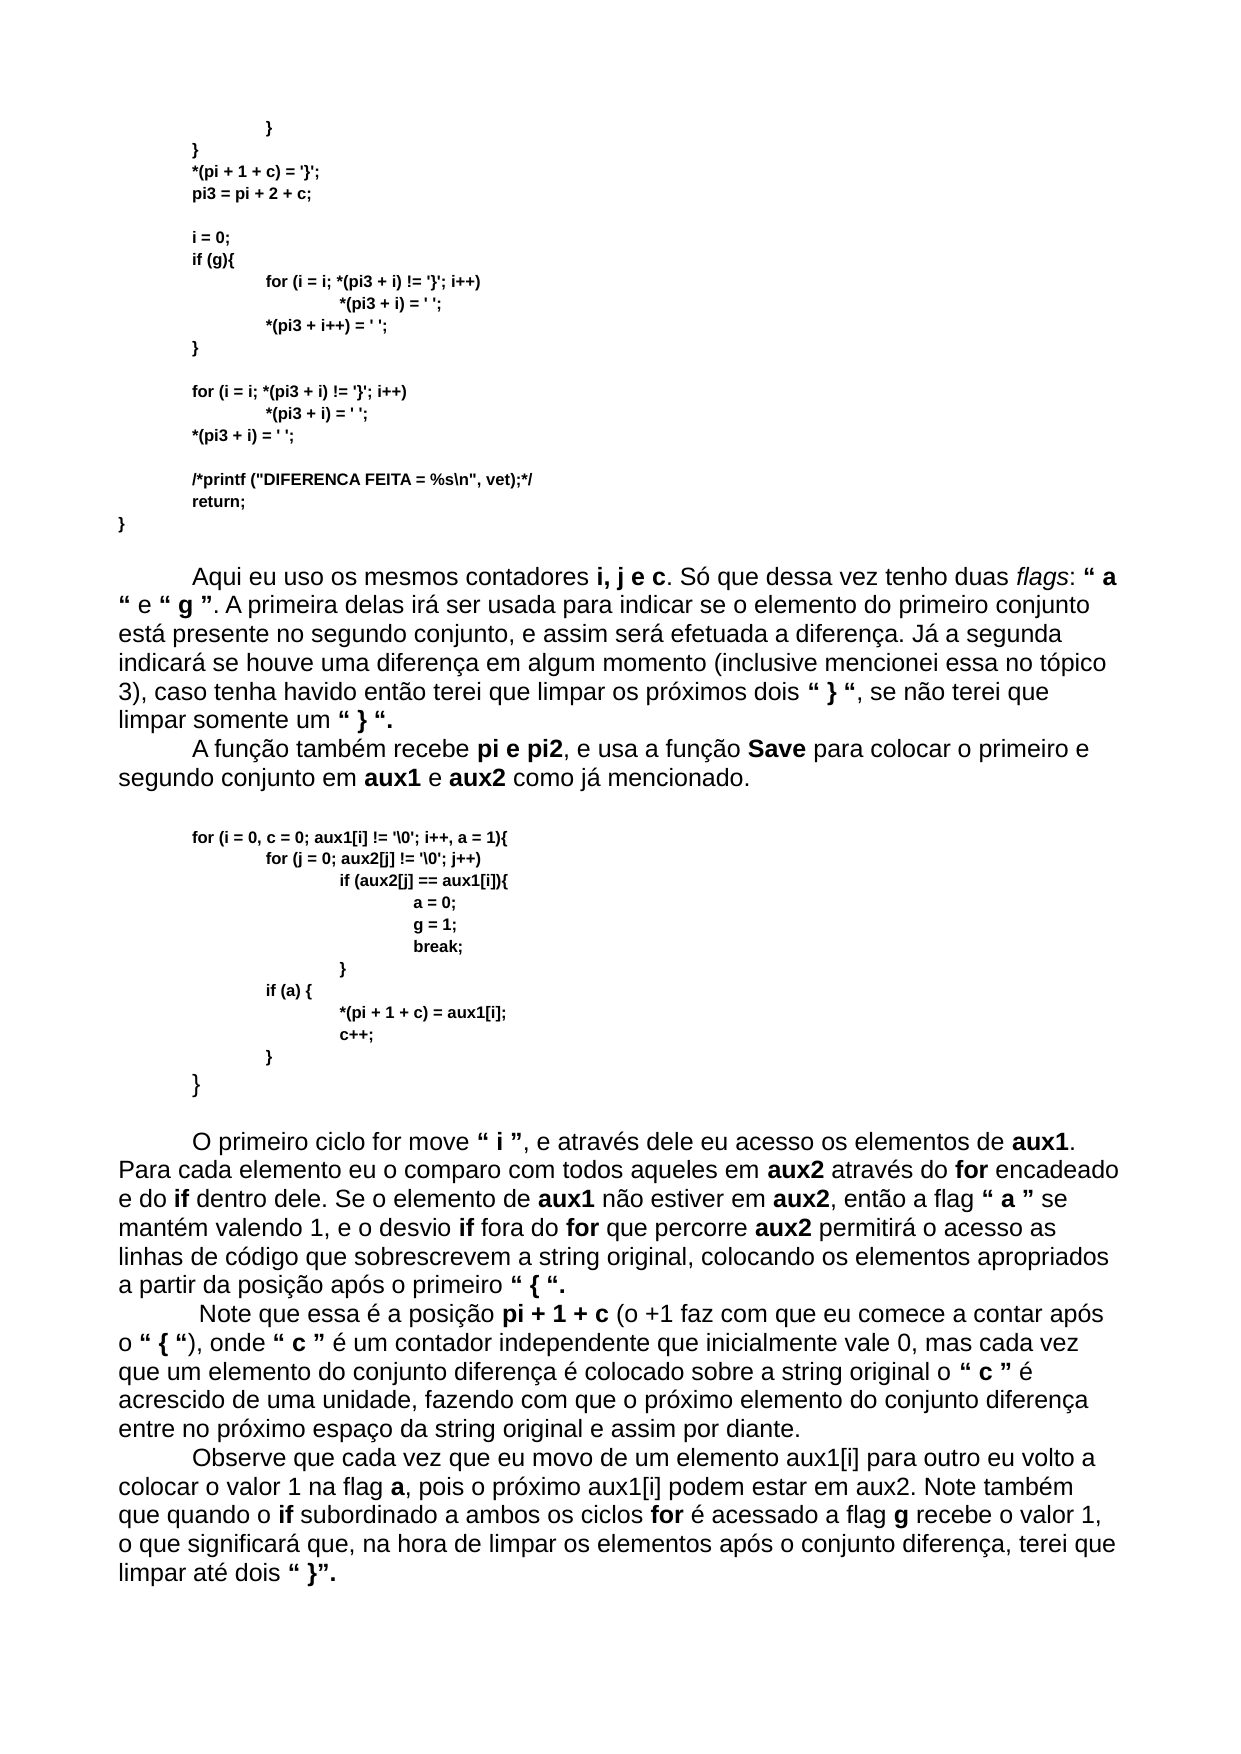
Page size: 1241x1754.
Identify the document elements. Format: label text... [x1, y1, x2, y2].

text g = 1; [118, 915, 1122, 934]
text if (aux2[j] == aux1[i]){ [118, 871, 1122, 890]
text for (i = 0, c = 0; aux1[i] != '\0'; i++, a = 1){ [118, 820, 1122, 849]
text *(pi3 + i) = ' '; [118, 294, 1122, 313]
text } [118, 1047, 1122, 1066]
text } [118, 338, 1122, 357]
text } [118, 514, 1122, 533]
text a = 0; [118, 893, 1122, 912]
text /*printf ("DIFERENCA FEITA = %s\n", vet);*/ [118, 470, 1122, 489]
text } [118, 1069, 1122, 1098]
text pi3 = pi + 2 + c; [118, 184, 1122, 203]
text } [118, 140, 1122, 159]
text c++; [118, 1025, 1122, 1044]
text *(pi + 1 + c) = '}'; [118, 162, 1122, 181]
text *(pi + 1 + c) = aux1[i]; [118, 1003, 1122, 1022]
text for (i = i; *(pi3 + i) != '}'; i++) [118, 382, 1122, 401]
text for (j = 0; aux2[j] != '\0'; j++) [118, 849, 1122, 868]
text for (i = i; *(pi3 + i) != '}'; i++) [118, 272, 1122, 291]
text if (a) { [118, 981, 1122, 1000]
text *(pi3 + i) = ' '; [118, 426, 1122, 445]
text Aqui eu uso os mesmos contadores i, j e c. Só que dessa vez tenho duas flags: “ a “ e “ g ”. A primeira delas irá ser usada para indicar se o elemento do primeiro conjunto está presente no segundo conjunto, e assim será efetuada a diferença. Já a segunda indicará se houve uma diferença em algum momento (inclusive mencionei essa no tópico 3), caso tenha havido então terei que limpar os próximos dois “ } “, se não terei que limpar somente um “ } “. [118, 562, 1122, 734]
text i = 0; [118, 228, 1122, 247]
text return; [118, 492, 1122, 511]
text } [118, 959, 1122, 978]
text break; [118, 937, 1122, 956]
text A função também recebe pi e pi2, e usa a função Save para colocar o primeiro e segundo conjunto em aux1 e aux2 como já mencionado. [118, 734, 1122, 792]
text Observe que cada vez que eu movo de um elemento aux1[i] para outro eu volto a colocar o valor 1 na flag a, pois o próximo aux1[i] podem estar em aux2. Note também que quando o if subordinado a ambos os ciclos for é acessado a flag g recebe o valor 1, o que significará que, na hora de limpar os elementos após o conjunto diferença, terei que limpar até dois “ }”. [118, 1443, 1122, 1586]
text *(pi3 + i++) = ' '; [118, 316, 1122, 335]
text } [118, 118, 1122, 137]
text if (g){ [118, 250, 1122, 269]
text O primeiro ciclo for move “ i ”, e através dele eu acesso os elementos de aux1. Para cada elemento eu o comparo com todos aqueles em aux2 através do for encadeado e do if dentro dele. Se o elemento de aux1 não estiver em aux2, então a flag “ a ” se mantém valendo 1, e o desvio if fora do for que percorre aux2 permitirá o acesso as linhas de código que sobrescrevem a string original, colocando os elementos apropriados a partir da posição após o primeiro “ { “. [118, 1126, 1122, 1299]
text Note que essa é a posição pi + 1 + c (o +1 faz com que eu comece a contar após o “ { “), onde “ c ” é um contador independente que inicialmente vale 0, mas cada vez que um elemento do conjunto diferença é colocado sobre a string original o “ c ” é acrescido de uma unidade, fazendo com que o próximo elemento do conjunto diferença entre no próximo espaço da string original e assim por diante. [118, 1299, 1122, 1443]
text *(pi3 + i) = ' '; [118, 404, 1122, 423]
